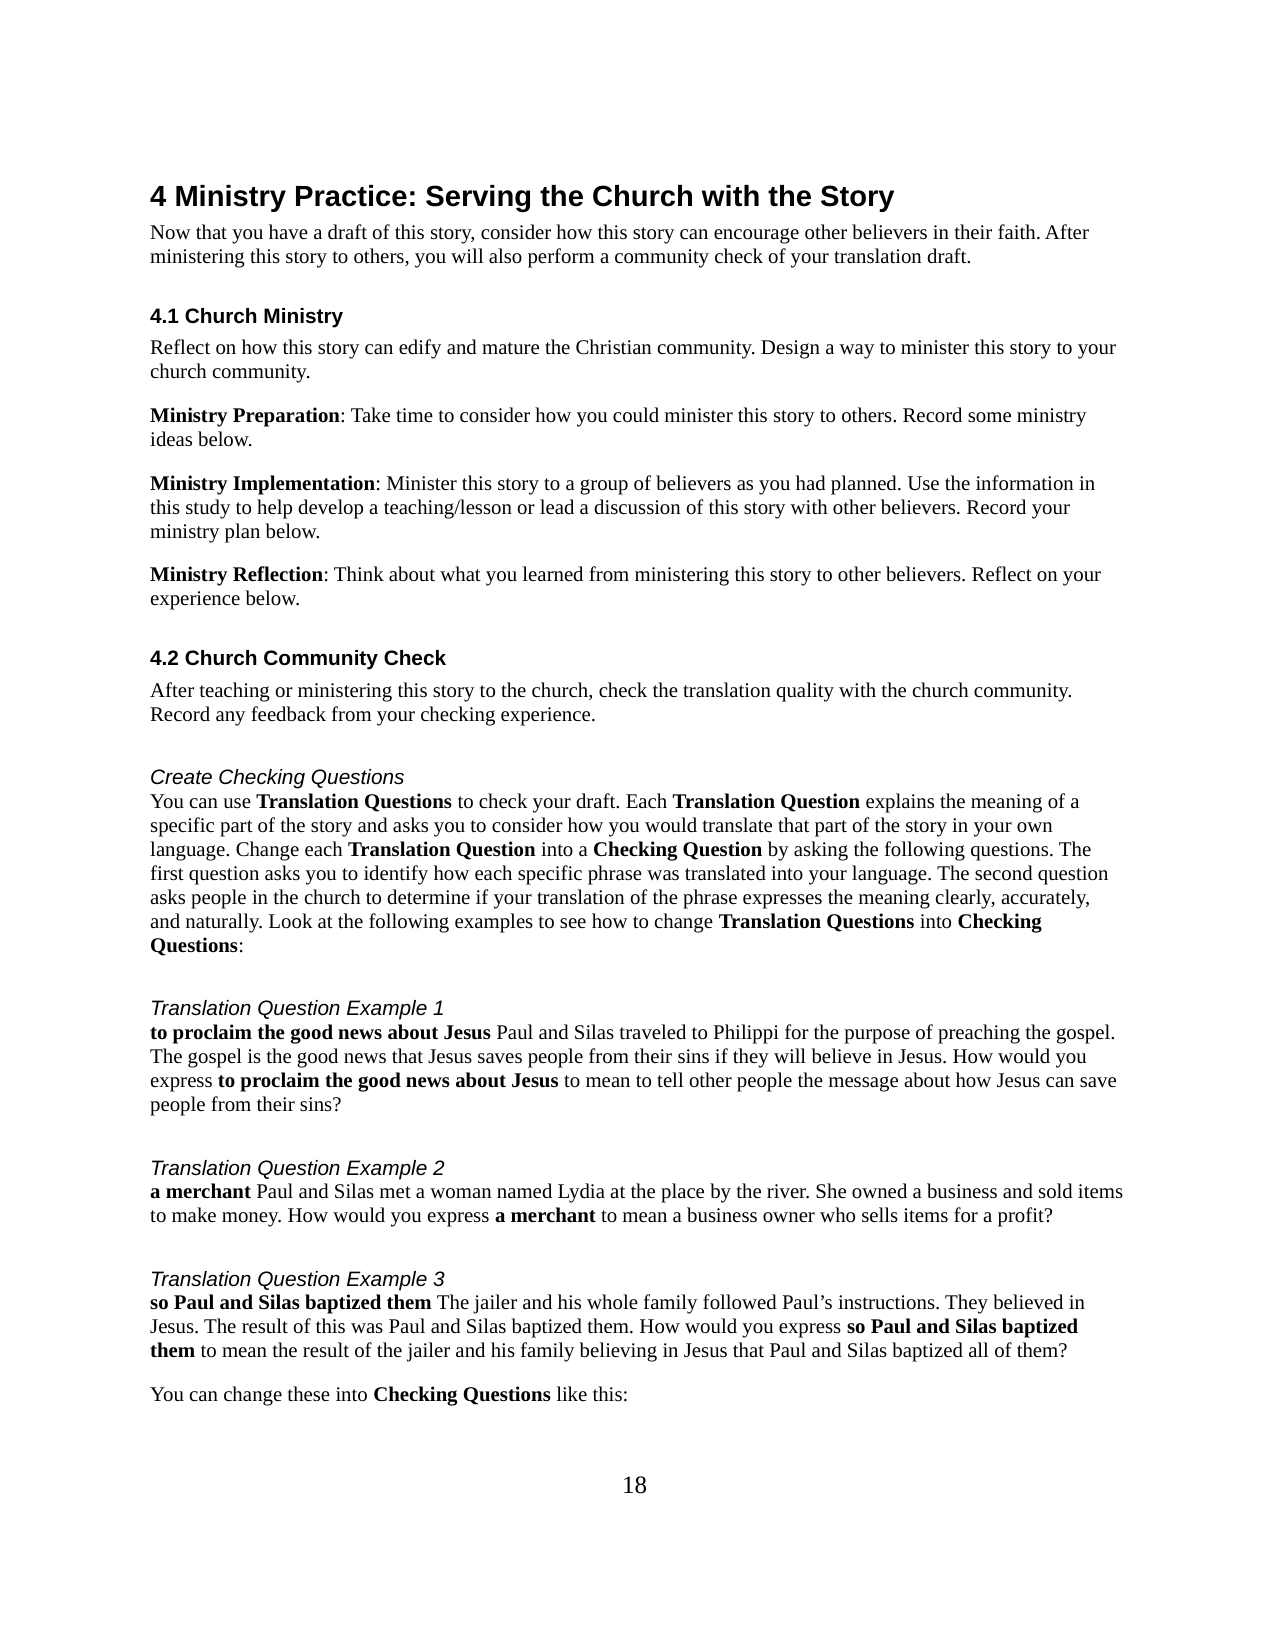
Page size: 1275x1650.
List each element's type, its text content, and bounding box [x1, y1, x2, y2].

subtitle Create Checking Questions [150, 765, 1125, 789]
subtitle 4.2 Church Community Check [150, 646, 1125, 670]
text so Paul and Silas baptized them The jailer and his whole family followed Paul’s instructions. They believed in Jesus. The result of this was Paul and Silas baptized them. How would you express so Paul and Silas baptized them to mean the result of the jailer and his family believing in Jesus that Paul and Silas baptized all of them? [150, 1290, 1125, 1362]
text a merchant Paul and Silas met a woman named Lydia at the place by the river. She owned a business and sold items to make money. How would you express a merchant to mean a business owner who sells items for a profit? [150, 1179, 1125, 1227]
text Ministry Implementation: Minister this story to a group of believers as you had planned. Use the information in this study to help develop a teaching/lesson or lead a discussion of this story with other believers. Record your ministry plan below. [150, 471, 1125, 543]
text Reflect on how this story can edify and mature the Christian community. Design a way to minister this story to your church community. [150, 335, 1125, 383]
text Ministry Preparation: Take time to consider how you could minister this story to others. Record some ministry ideas below. [150, 403, 1125, 451]
subtitle Translation Question Example 3 [150, 1266, 1125, 1290]
text to proclaim the good news about Jesus Paul and Silas traveled to Philippi for the purpose of preaching the gospel. The gospel is the good news that Jesus saves people from their sins if they will believe in Jesus. How would you express to proclaim the good news about Jesus to mean to tell other people the message about how Jesus can save people from their sins? [150, 1020, 1125, 1116]
text Ministry Reflection: Think about what you learned from ministering this story to other believers. Reflect on your experience below. [150, 562, 1125, 610]
subtitle 4 Ministry Practice: Serving the Church with the Story [150, 179, 1125, 212]
subtitle Translation Question Example 2 [150, 1155, 1125, 1179]
text You can use Translation Questions to check your draft. Each Translation Question explains the meaning of a specific part of the story and asks you to consider how you would translate that part of the story in your own language. Change each Translation Question into a Checking Question by asking the following questions. The first question asks you to identify how each specific phrase was translated into your language. The second question asks people in the church to determine if your translation of the phrase expresses the meaning clearly, accurately, and naturally. Look at the following examples to see how to change Translation Questions into Checking Questions: [150, 789, 1125, 957]
subtitle Translation Question Example 1 [150, 996, 1125, 1020]
text You can change these into Checking Questions like this: [150, 1382, 1125, 1406]
subtitle 4.1 Church Ministry [150, 304, 1125, 328]
text Now that you have a draft of this story, consider how this story can encourage other believers in their faith. After ministering this story to others, you will also perform a community check of your translation draft. [150, 220, 1125, 268]
text After teaching or ministering this story to the church, check the translation quality with the church community. Record any feedback from your checking experience. [150, 678, 1125, 726]
